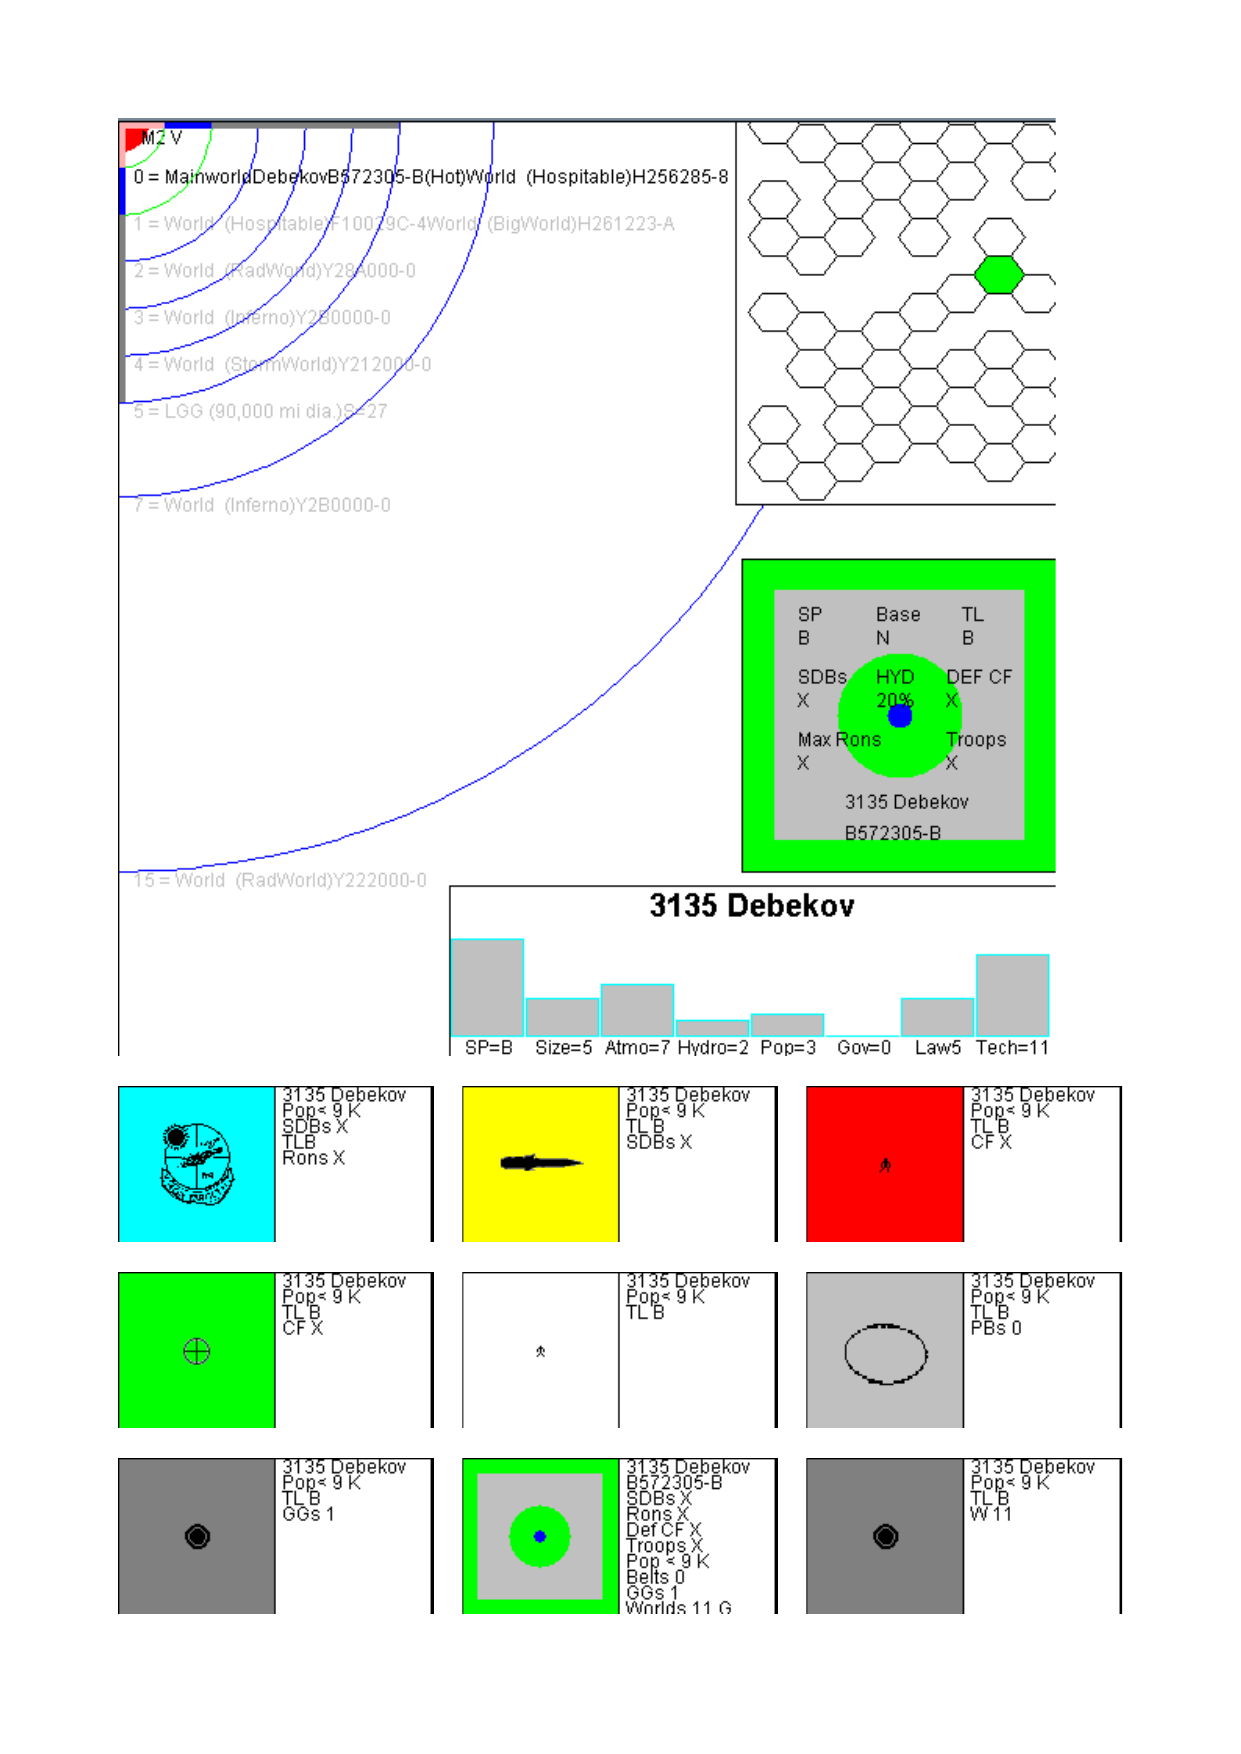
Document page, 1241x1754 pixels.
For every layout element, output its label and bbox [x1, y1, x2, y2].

picture [118, 1272, 434, 1428]
picture [462, 1272, 778, 1428]
picture [118, 1458, 434, 1614]
picture [806, 1458, 1123, 1614]
picture [462, 1458, 778, 1614]
picture [806, 1086, 1123, 1242]
picture [118, 1086, 434, 1242]
picture [462, 1086, 778, 1242]
picture [118, 118, 1056, 1056]
picture [806, 1272, 1123, 1428]
